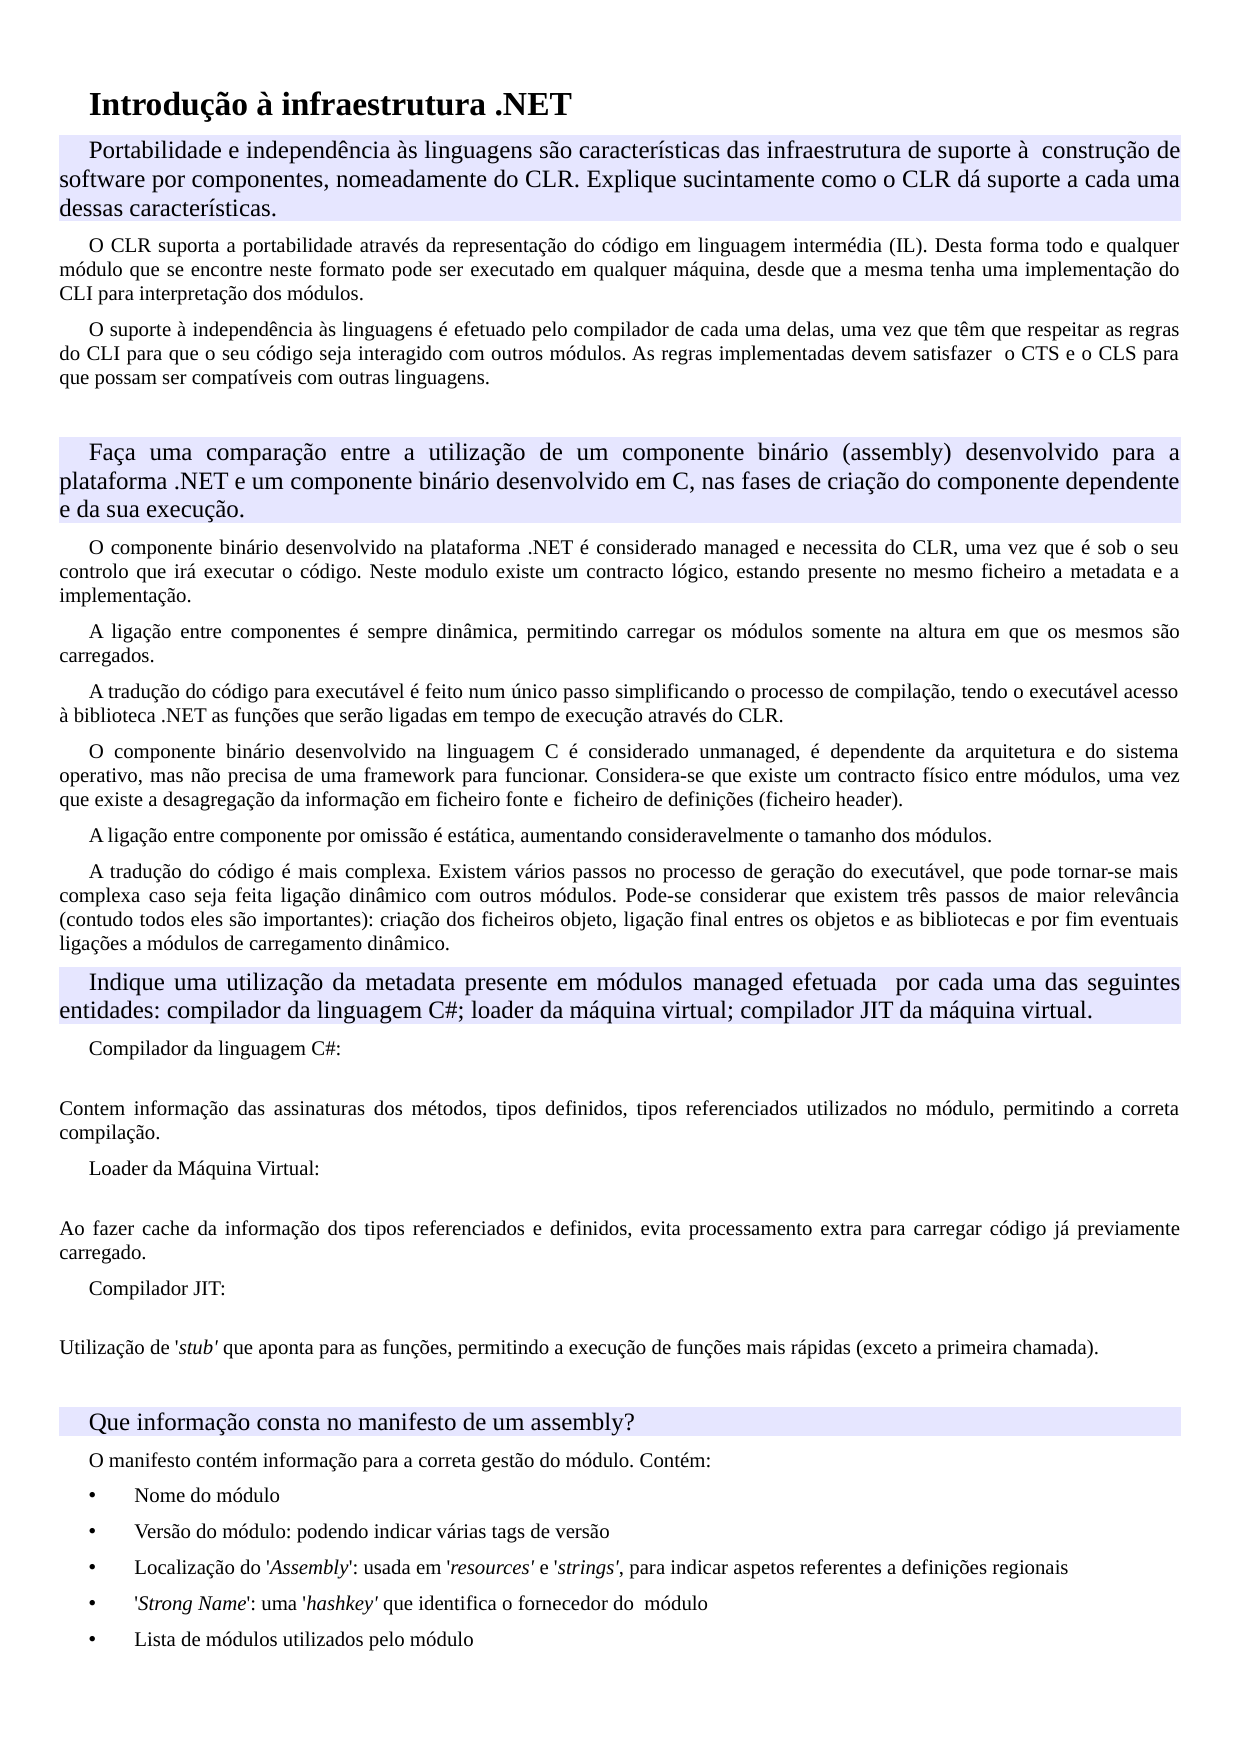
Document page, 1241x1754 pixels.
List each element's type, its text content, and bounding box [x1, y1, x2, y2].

list 'Strong Name': uma 'hashkey' que identifica o fornecedor do módulo [59, 1591, 1181, 1615]
text Compilador da linguagem C#: [59, 1036, 1181, 1060]
text A ligação entre componentes é sempre dinâmica, permitindo carregar os módulos somente na altura em que os mesmos são carregados. [59, 619, 1181, 667]
text Portabilidade e independência às linguagens são características das infraestrutura de suporte à construção de software por componentes, nomeadamente do CLR. Explique sucintamente como o CLR dá suporte a cada uma dessas características. [59, 135, 1181, 221]
text O CLR suporta a portabilidade através da representação do código em linguagem intermédia (IL). Desta forma todo e qualquer módulo que se encontre neste formato pode ser executado em qualquer máquina, desde que a mesma tenha uma implementação do CLI para interpretação dos módulos. [59, 233, 1181, 305]
text Ao fazer cache da informação dos tipos referenciados e definidos, evita processamento extra para carregar código já previamente carregado. [59, 1191, 1181, 1264]
text O suporte à independência às linguagens é efetuado pelo compilador de cada uma delas, uma vez que têm que respeitar as regras do CLI para que o seu código seja interagido com outros módulos. As regras implementadas devem satisfazer o CTS e o CLS para que possam ser compatíveis com outras linguagens. [59, 317, 1181, 389]
text Contem informação das assinaturas dos métodos, tipos definidos, tipos referenciados utilizados no módulo, permitindo a correta compilação. [59, 1072, 1181, 1144]
text Indique uma utilização da metadata presente em módulos managed efetuada por cada uma das seguintes entidades: compilador da linguagem C#; loader da máquina virtual; compilador JIT da máquina virtual. [59, 967, 1181, 1024]
text A ligação entre componente por omissão é estática, aumentando consideravelmente o tamanho dos módulos. [59, 823, 1181, 847]
text Loader da Máquina Virtual: [59, 1156, 1181, 1180]
list Lista de módulos utilizados pelo módulo [59, 1627, 1181, 1651]
text A tradução do código é mais complexa. Existem vários passos no processo de geração do executável, que pode tornar-se mais complexa caso seja feita ligação dinâmico com outros módulos. Pode-se considerar que existem três passos de maior relevância (contudo todos eles são importantes): criação dos ficheiros objeto, ligação final entres os objetos e as bibliotecas e por fim eventuais ligações a módulos de carregamento dinâmico. [59, 858, 1181, 955]
text A tradução do código para executável é feito num único passo simplificando o processo de compilação, tendo o executável acesso à biblioteca .NET as funções que serão ligadas em tempo de execução através do CLR. [59, 679, 1181, 727]
list Nome do módulo [59, 1483, 1181, 1507]
list Localização do 'Assembly': usada em 'resources' e 'strings', para indicar aspetos referentes a definições regionais [59, 1555, 1181, 1579]
text O manifesto contém informação para a correta gestão do módulo. Contém: [59, 1447, 1181, 1472]
list Versão do módulo: podendo indicar várias tags de versão [59, 1519, 1181, 1543]
text O componente binário desenvolvido na linguagem C é considerado unmanaged, é dependente da arquitetura e do sistema operativo, mas não precisa de uma framework para funcionar. Considera-se que existe um contracto físico entre módulos, uma vez que existe a desagregação da informação em ficheiro fonte e ficheiro de definições (ficheiro header). [59, 739, 1181, 811]
text Faça uma comparação entre a utilização de um componente binário (assembly) desenvolvido para a plataforma .NET e um componente binário desenvolvido em C, nas fases de criação do componente dependente e da sua execução. [59, 437, 1181, 523]
text O componente binário desenvolvido na plataforma .NET é considerado managed e necessita do CLR, uma vez que é sob o seu controlo que irá executar o código. Neste modulo existe um contracto lógico, estando presente no mesmo ficheiro a metadata e a implementação. [59, 535, 1181, 607]
text Que informação consta no manifesto de um assembly? [59, 1407, 1181, 1436]
subtitle Introdução à infraestrutura .NET [59, 84, 1181, 123]
text Utilização de 'stub' que aponta para as funções, permitindo a execução de funções mais rápidas (exceto a primeira chamada). [59, 1311, 1181, 1359]
text Compilador JIT: [59, 1275, 1181, 1299]
